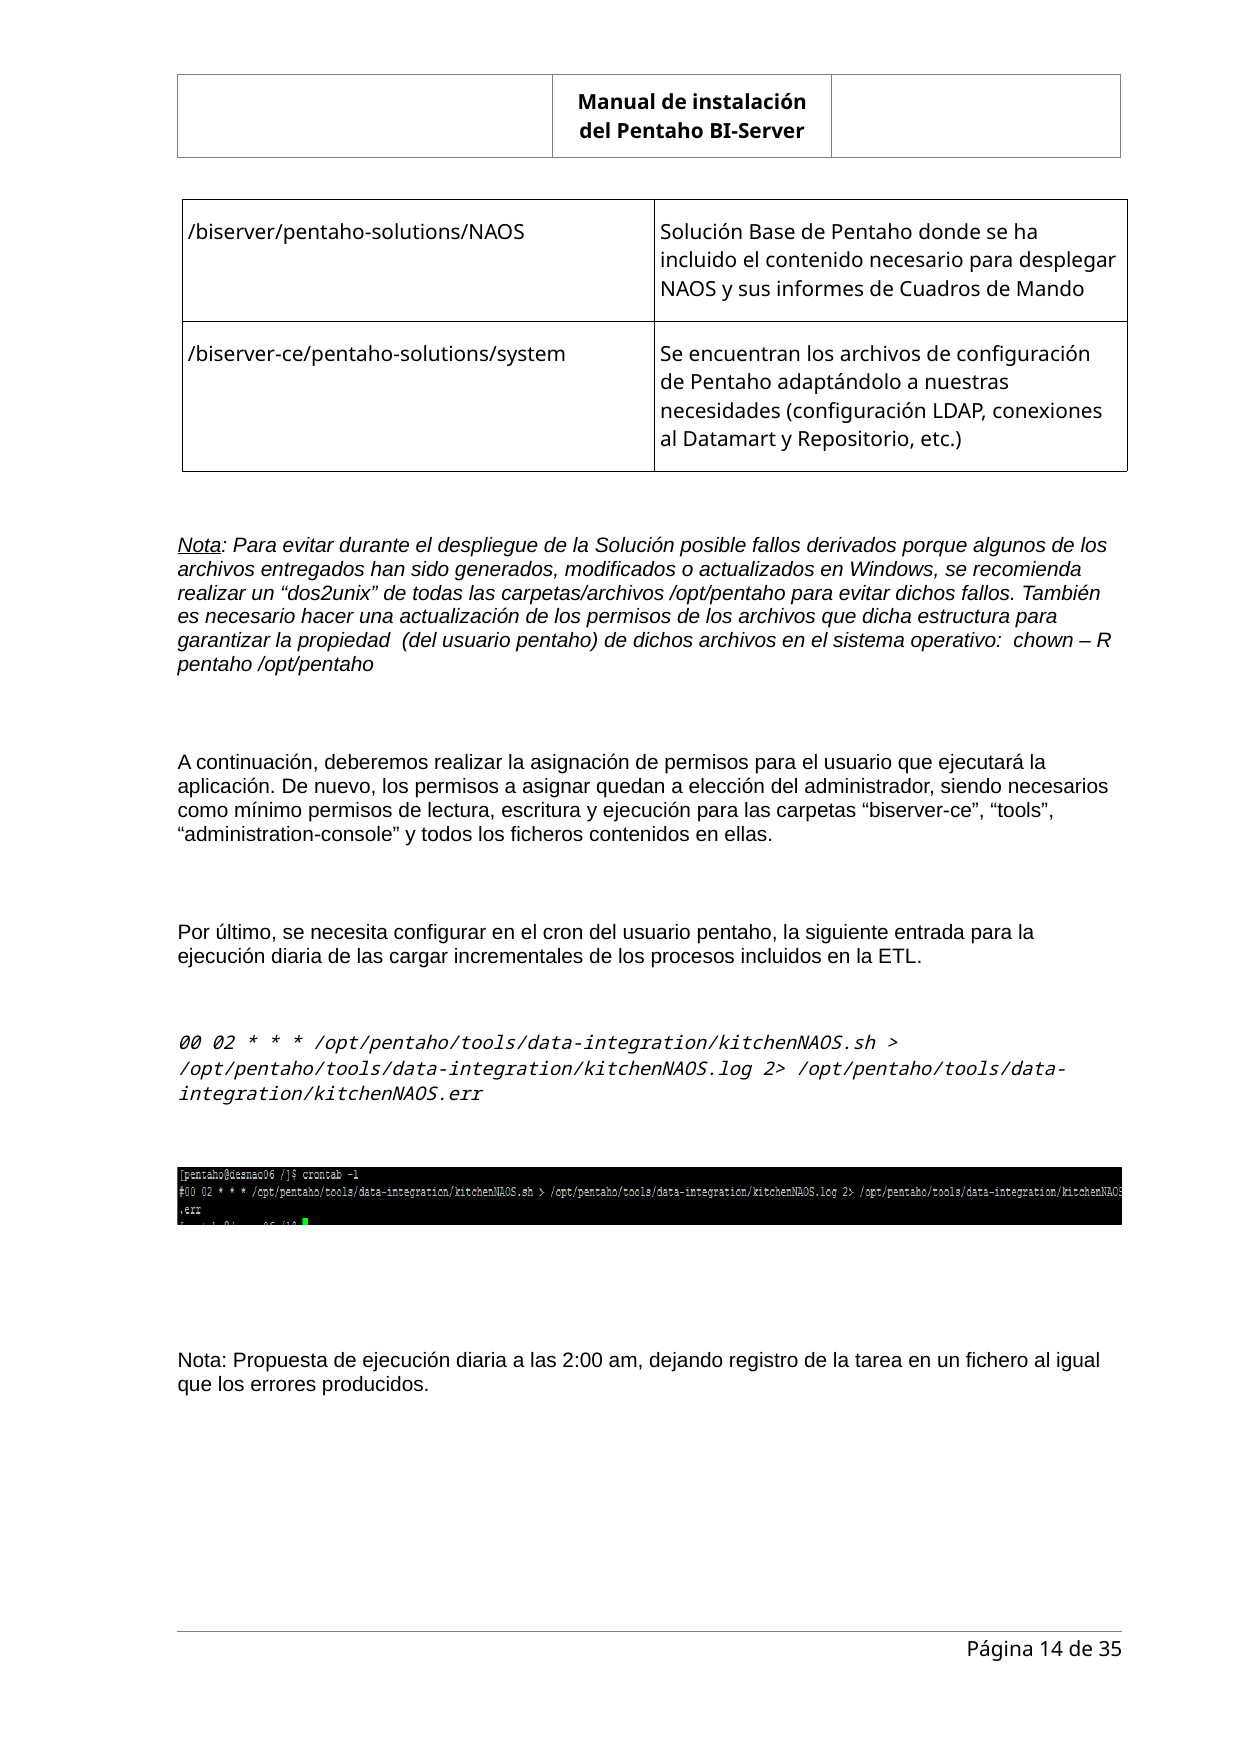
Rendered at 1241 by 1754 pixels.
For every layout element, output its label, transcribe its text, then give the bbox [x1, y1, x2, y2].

text Por último, se necesita configurar en el cron del usuario pentaho, la siguiente entrada para la ejecución diaria de las cargar incrementales de los procesos incluidos en la ETL. [177, 920, 1122, 968]
text Nota: Para evitar durante el despliegue de la Solución posible fallos derivados porque algunos de los archivos entregados han sido generados, modificados o actualizados en Windows, se recomienda realizar un “dos2unix” de todas las carpetas/archivos /opt/pentaho para evitar dichos fallos. También es necesario hacer una actualización de los permisos de los archivos que dicha estructura para garantizar la propiedad (del usuario pentaho) de dichos archivos en el sistema operativo: chown – R pentaho /opt/pentaho [177, 532, 1122, 676]
table_cell /biserver-ce/pentaho-solutions/system [183, 322, 654, 471]
text Nota: Propuesta de ejecución diaria a las 2:00 am, dejando registro de la tarea en un fichero al igual que los errores producidos. [177, 1348, 1122, 1396]
picture [177, 1167, 1122, 1225]
table_cell /biserver/pentaho-solutions/NAOS [183, 200, 654, 321]
text A continuación, deberemos realizar la asignación de permisos para el usuario que ejecutará la aplicación. De nuevo, los permisos a asignar quedan a elección del administrador, siendo necesarios como mínimo permisos de lectura, escritura y ejecución para las carpetas “biserver-ce”, “tools”, “administration-console” y todos los ficheros contenidos en ellas. [177, 750, 1122, 846]
table_cell Se encuentran los archivos de configuración de Pentaho adaptándolo a nuestras necesidades (configuración LDAP, conexiones al Datamart y Repositorio, etc.) [655, 322, 1127, 471]
table_cell Solución Base de Pentaho donde se ha incluido el contenido necesario para desplegar NAOS y sus informes de Cuadros de Mando [655, 200, 1127, 321]
text 00 02 * * * /opt/pentaho/tools/data-integration/kitchenNAOS.sh > /opt/pentaho/tools/data-integration/kitchenNAOS.log 2> /opt/pentaho/tools/data-integration/kitchenNAOS.err [177, 1029, 1122, 1106]
